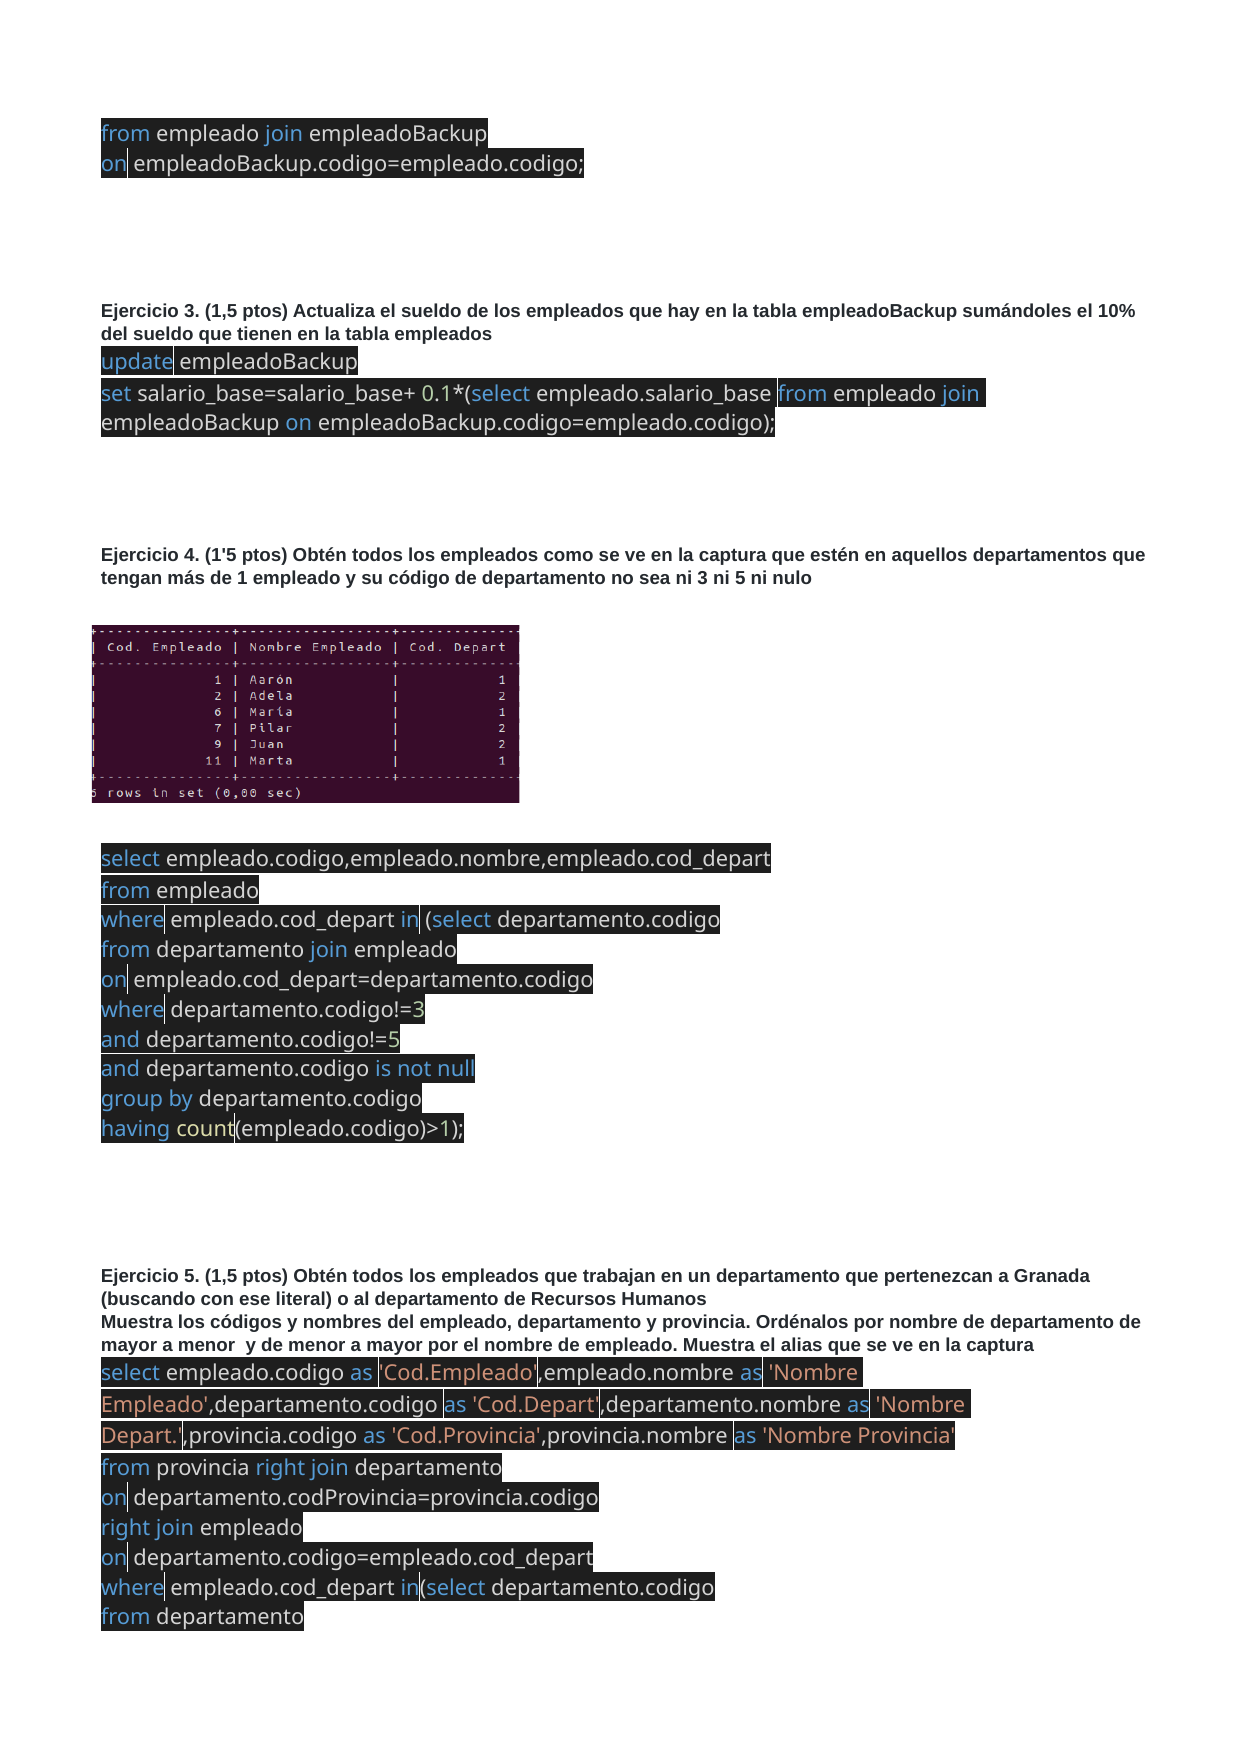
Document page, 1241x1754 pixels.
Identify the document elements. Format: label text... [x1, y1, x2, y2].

text from departamento [101, 1601, 1151, 1631]
text and departamento.codigo is not null [101, 1053, 1151, 1083]
text on departamento.codigo=empleado.cod_depart [101, 1542, 1151, 1572]
text from empleado join empleadoBackup [101, 118, 1151, 148]
text Ejercicio 4. (1'5 ptos) Obtén todos los empleados como se ve en la captura que estén en aquellos departamentos que tengan más de 1 empleado y su código de departamento no sea ni 3 ni 5 ni nulo [101, 543, 1151, 588]
text from empleado [101, 875, 1151, 904]
text select empleado.codigo as 'Cod.Empleado',empleado.nombre as 'Nombre Empleado',departamento.codigo as 'Cod.Depart',departamento.nombre as 'Nombre Depart.',provincia.codigo as 'Cod.Provincia',provincia.nombre as 'Nombre Provincia' [101, 1357, 1151, 1450]
text on empleado.cod_depart=departamento.codigo [101, 964, 1151, 994]
text where empleado.cod_depart in(select departamento.codigo [101, 1572, 1151, 1601]
picture [91, 625, 520, 803]
text from departamento join empleado [101, 934, 1151, 964]
text update empleadoBackup [101, 346, 1151, 375]
text on departamento.codProvincia=provincia.codigo [101, 1482, 1151, 1512]
text right join empleado [101, 1512, 1151, 1542]
text where empleado.cod_depart in (select departamento.codigo [101, 904, 1151, 934]
text select empleado.codigo,empleado.nombre,empleado.cod_depart [101, 843, 1151, 873]
text set salario_base=salario_base+ 0.1*(select empleado.salario_base from empleado join empleadoBackup on empleadoBackup.codigo=empleado.codigo); [101, 377, 1151, 437]
text group by departamento.codigo [101, 1083, 1151, 1113]
text Ejercicio 5. (1,5 ptos) Obtén todos los empleados que trabajan en un departamento que pertenezcan a Granada (buscando con ese literal) o al departamento de Recursos Humanos [101, 1265, 1151, 1309]
text Muestra los códigos y nombres del empleado, departamento y provincia. Ordénalos por nombre de departamento de mayor a menor y de menor a mayor por el nombre de empleado. Muestra el alias que se ve en la captura [101, 1311, 1151, 1355]
text Ejercicio 3. (1,5 ptos) Actualiza el sueldo de los empleados que hay en la tabla empleadoBackup sumándoles el 10% del sueldo que tienen en la tabla empleados [101, 299, 1151, 344]
text having count(empleado.codigo)>1); [101, 1113, 1151, 1143]
text and departamento.codigo!=5 [101, 1024, 1151, 1053]
text where departamento.codigo!=3 [101, 994, 1151, 1024]
text on empleadoBackup.codigo=empleado.codigo; [101, 148, 1151, 178]
text from provincia right join departamento [101, 1452, 1151, 1482]
